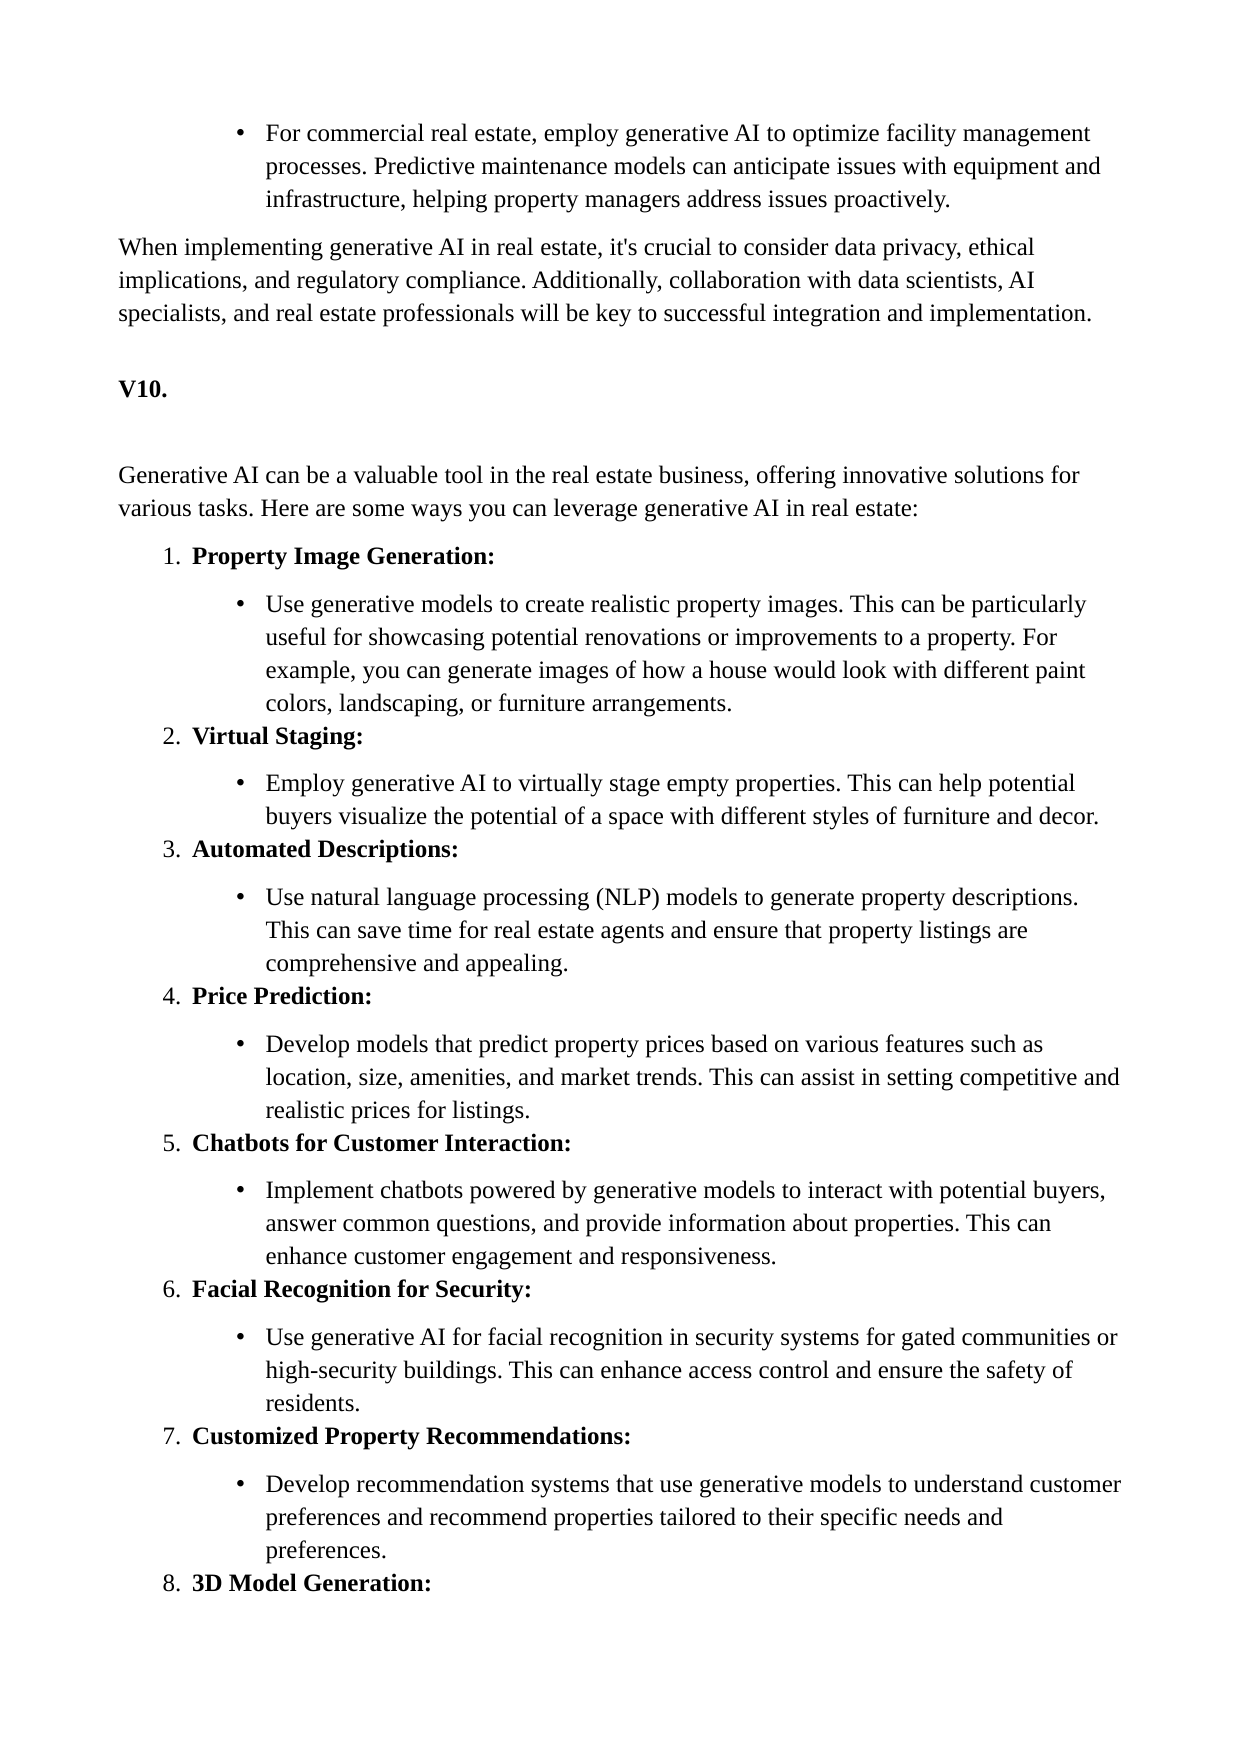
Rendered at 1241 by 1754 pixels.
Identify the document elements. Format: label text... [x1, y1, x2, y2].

list Facial Recognition for Security: [162, 1274, 1122, 1303]
list Chatbots for Customer Interaction: [162, 1128, 1122, 1156]
list For commercial real estate, employ generative AI to optimize facility management processes. Predictive maintenance models can anticipate issues with equipment and infrastructure, helping property managers address issues proactively. [236, 118, 1122, 213]
list Virtual Staging: [162, 721, 1122, 749]
text Generative AI can be a valuable tool in the real estate business, offering innovative solutions for various tasks. Here are some ways you can leverage generative AI in real estate: [118, 460, 1122, 522]
list Property Image Generation: [162, 541, 1122, 570]
list Develop models that predict property prices based on various features such as location, size, amenities, and market trends. This can assist in setting competitive and realistic prices for listings. [236, 1029, 1122, 1123]
list Use generative models to create realistic property images. This can be particularly useful for showcasing potential renovations or improvements to a property. For example, you can generate images of how a house would look with different paint colors, landscaping, or furniture arrangements. [236, 589, 1122, 716]
text V10. [118, 374, 1122, 403]
text When implementing generative AI in real estate, it's crucial to consider data privacy, ethical implications, and regulatory compliance. Additionally, collaboration with data scientists, AI specialists, and real estate professionals will be key to successful integration and implementation. [118, 232, 1122, 327]
list Employ generative AI to virtually stage empty properties. This can help potential buyers visualize the potential of a space with different styles of furniture and decor. [236, 768, 1122, 830]
list Use generative AI for facial recognition in security systems for gated communities or high-security buildings. This can enhance access control and ensure the safety of residents. [236, 1322, 1122, 1417]
list Use natural language processing (NLP) models to generate property descriptions. This can save time for real estate agents and ensure that property listings are comprehensive and appealing. [236, 882, 1122, 977]
list Price Prediction: [162, 981, 1122, 1010]
list Implement chatbots powered by generative models to interact with potential buyers, answer common questions, and provide information about properties. This can enhance customer engagement and responsiveness. [236, 1175, 1122, 1270]
list Automated Descriptions: [162, 834, 1122, 863]
list Customized Property Recommendations: [162, 1421, 1122, 1450]
list 3D Model Generation: [162, 1568, 1122, 1596]
list Develop recommendation systems that use generative models to understand customer preferences and recommend properties tailored to their specific needs and preferences. [236, 1469, 1122, 1563]
